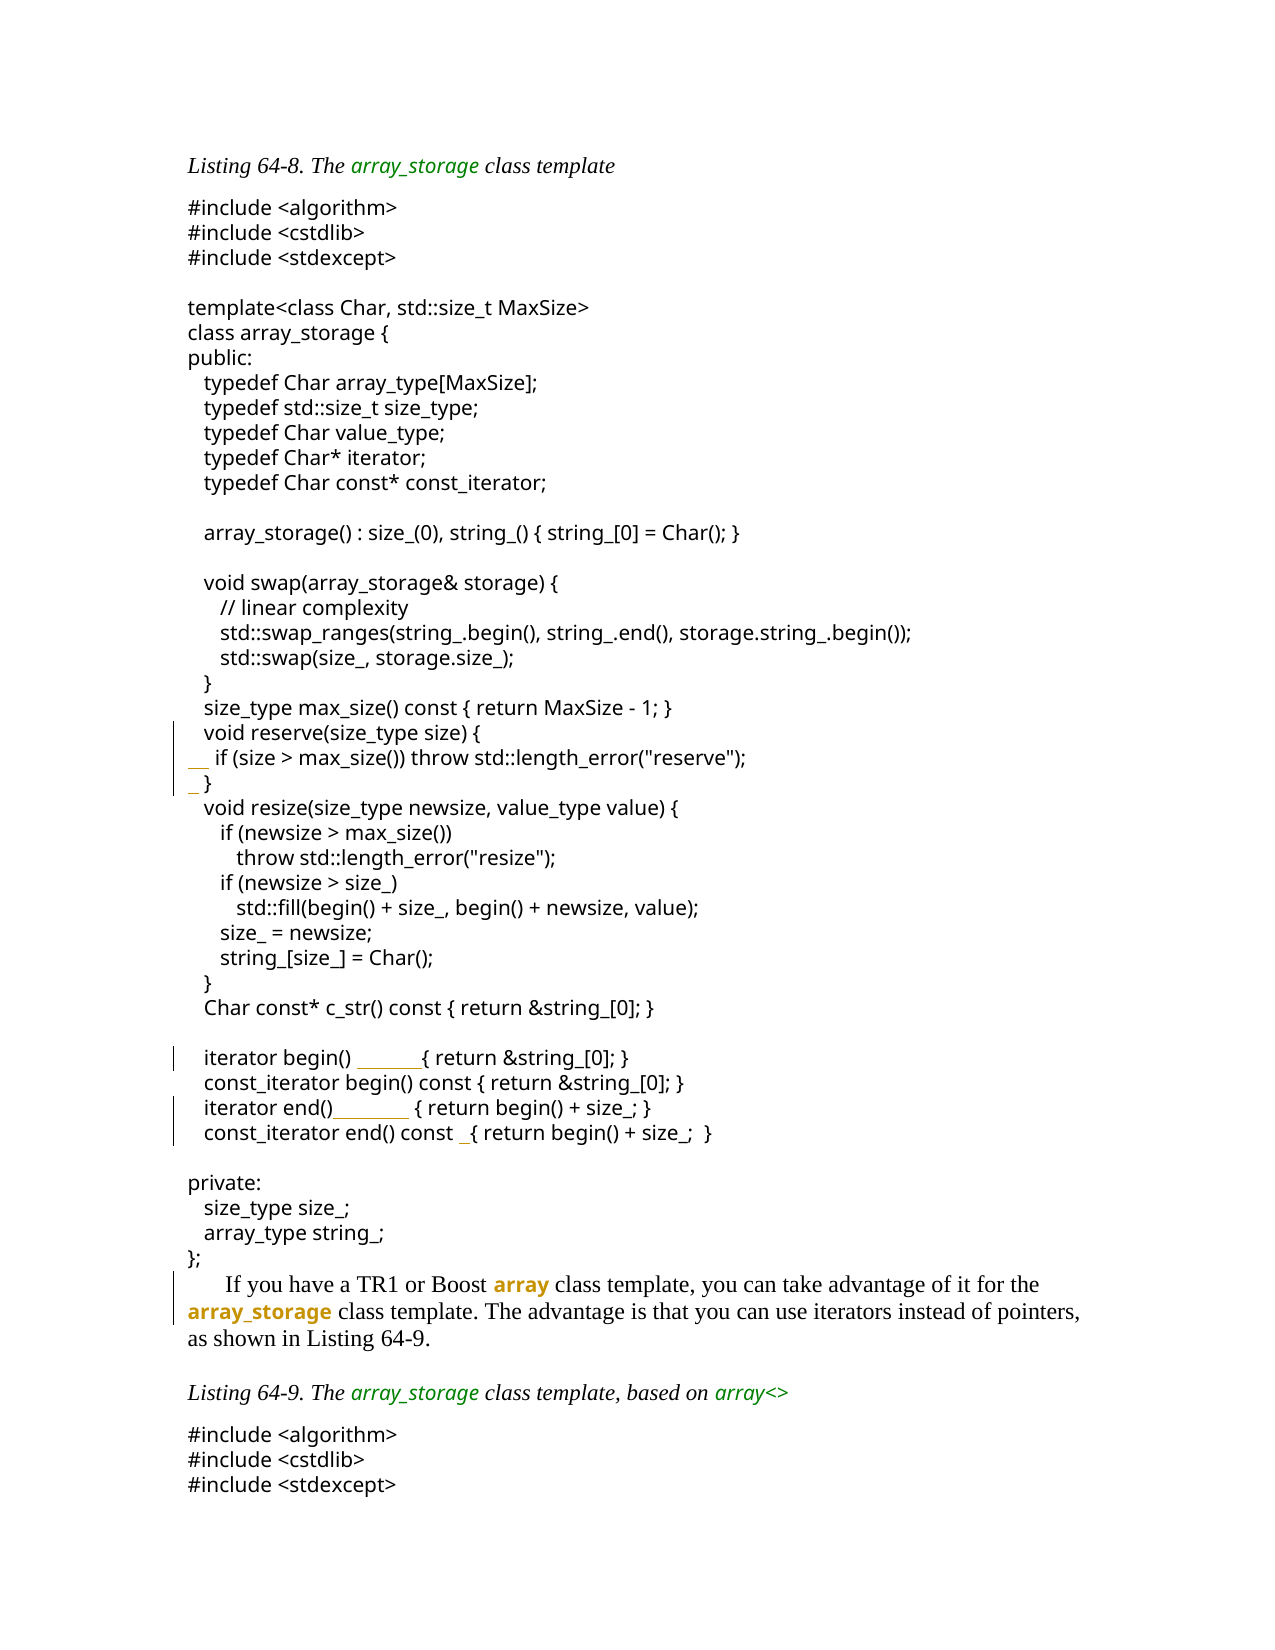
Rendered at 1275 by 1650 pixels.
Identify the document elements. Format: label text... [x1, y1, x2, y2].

text }; [187, 1246, 1072, 1271]
text const_iterator begin() const { return &string_[0]; } [187, 1071, 1072, 1096]
text iterator end() { return begin() + size_; } [187, 1096, 1072, 1121]
text private: [187, 1171, 1072, 1196]
text typedef Char const* const_iterator; [187, 471, 1072, 496]
text size_type max_size() const { return MaxSize - 1; } [187, 696, 1072, 721]
text } [187, 971, 1072, 996]
text typedef Char array_type[MaxSize]; [187, 371, 1072, 396]
text std::fill(begin() + size_, begin() + newsize, value); [187, 896, 1072, 921]
text string_[size_] = Char(); [187, 946, 1072, 971]
text } [187, 671, 1072, 696]
text void resize(size_type newsize, value_type value) { [187, 796, 1072, 821]
text #include <cstdlib> [187, 1448, 1072, 1473]
text iterator begin() { return &string_[0]; } [187, 1046, 1072, 1071]
text if (newsize > max_size()) [187, 821, 1072, 846]
text if (size > max_size()) throw std::length_error("reserve"); [187, 746, 1072, 771]
text const_iterator end() const { return begin() + size_; } [187, 1121, 1072, 1146]
text size_ = newsize; [187, 921, 1072, 946]
text If you have a TR1 or Boost array class template, you can take advantage of it for the array_storage class template. The advantage is that you can use iterators instead of pointers, as shown in Listing 64-9. [187, 1271, 1087, 1352]
text // linear complexity [187, 596, 1072, 621]
text void swap(array_storage& storage) { [187, 571, 1072, 596]
text array_type string_; [187, 1221, 1072, 1246]
text } [187, 771, 1072, 796]
text template<class Char, std::size_t MaxSize> [187, 296, 1072, 321]
text typedef Char* iterator; [187, 446, 1072, 471]
text typedef std::size_t size_type; [187, 396, 1072, 421]
text std::swap_ranges(string_.begin(), string_.end(), storage.string_.begin()); [187, 621, 1072, 646]
text class array_storage { [187, 321, 1072, 346]
text #include <stdexcept> [187, 246, 1072, 271]
text throw std::length_error("resize"); [187, 846, 1072, 871]
text typedef Char value_type; [187, 421, 1072, 446]
text #include <stdexcept> [187, 1473, 1072, 1498]
text Char const* c_str() const { return &string_[0]; } [187, 996, 1072, 1021]
text if (newsize > size_) [187, 871, 1072, 896]
text size_type size_; [187, 1196, 1072, 1221]
text #include <cstdlib> [187, 221, 1072, 246]
text array_storage() : size_(0), string_() { string_[0] = Char(); } [187, 521, 1072, 546]
text void reserve(size_type size) { [187, 721, 1072, 746]
text public: [187, 346, 1072, 371]
text std::swap(size_, storage.size_); [187, 646, 1072, 671]
text #include <algorithm> [187, 1423, 1072, 1448]
text Listing 64-8. The array_storage class template [187, 150, 1087, 179]
text Listing 64-9. The array_storage class template, based on array<> [187, 1377, 1087, 1406]
text #include <algorithm> [187, 196, 1072, 221]
